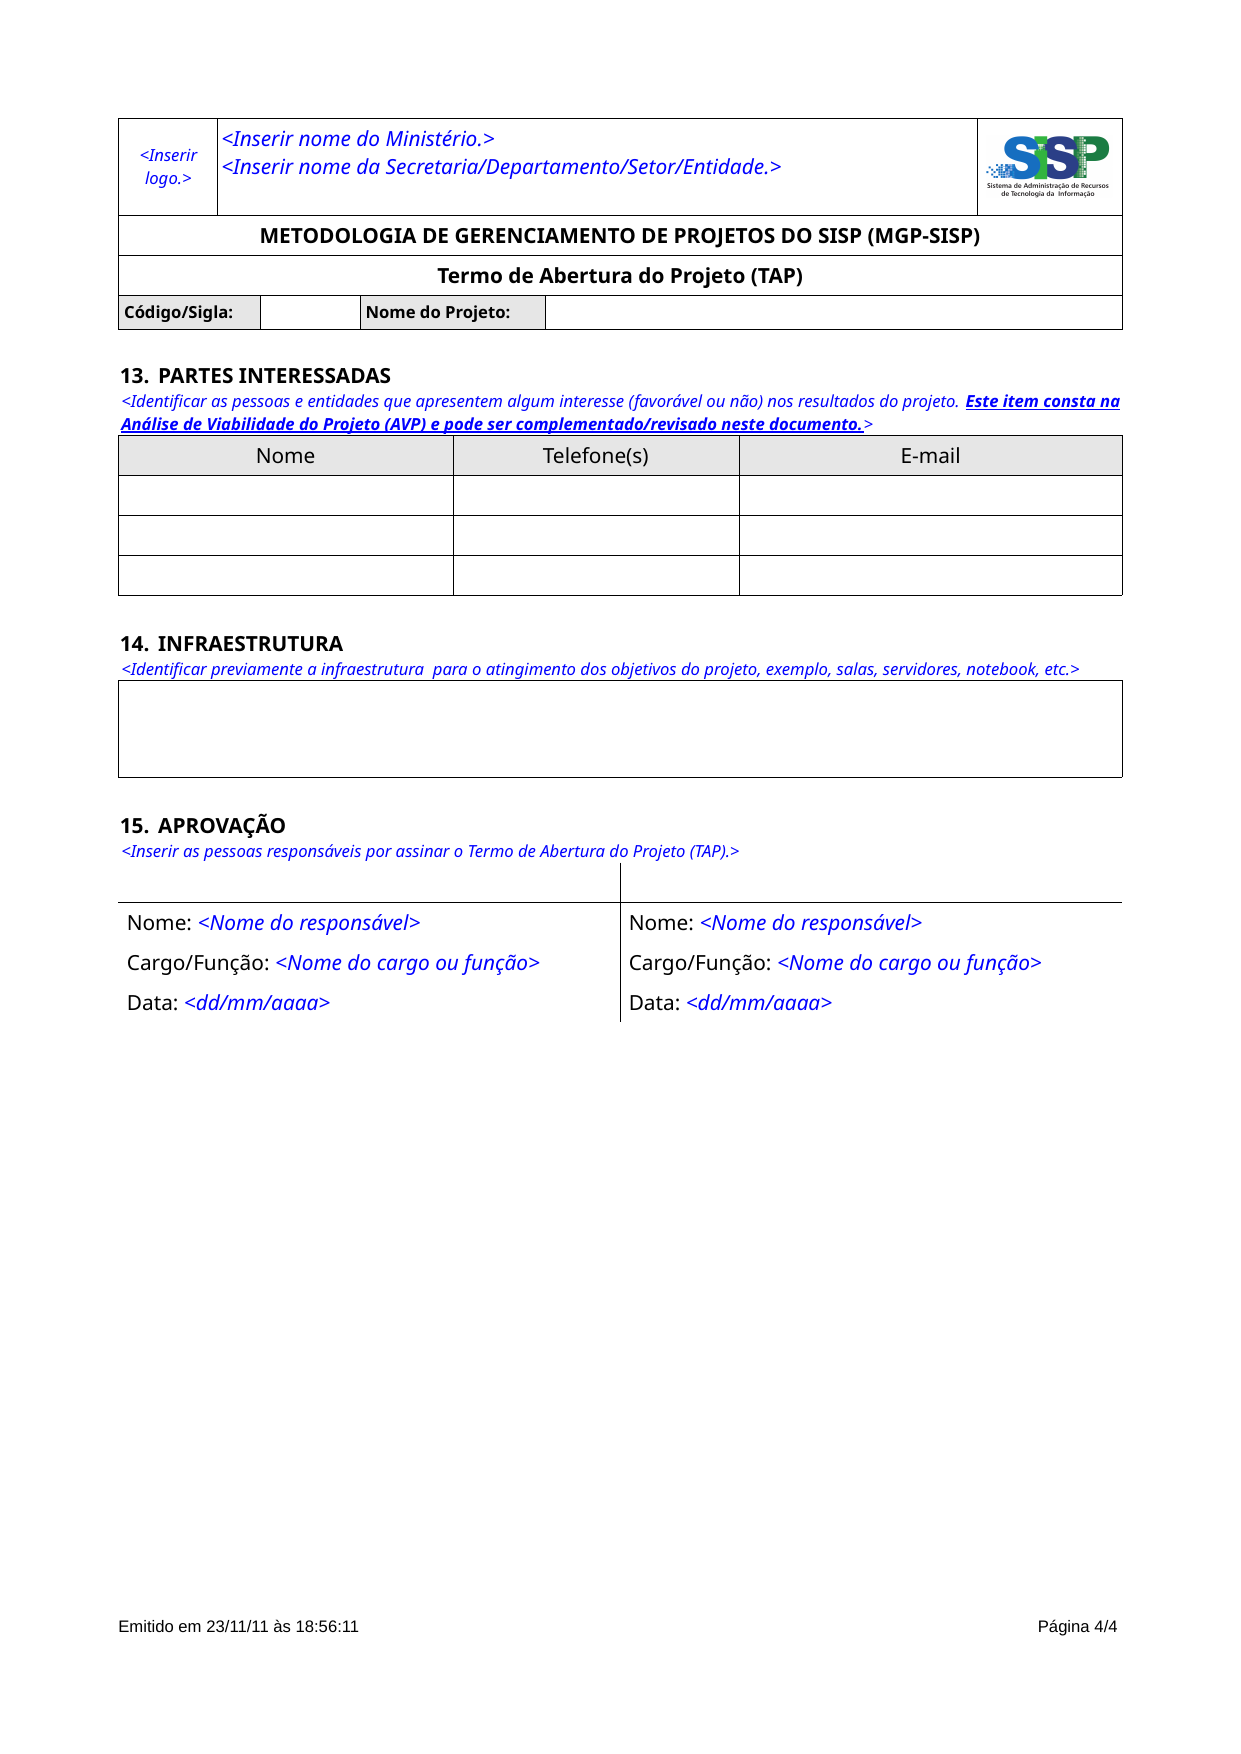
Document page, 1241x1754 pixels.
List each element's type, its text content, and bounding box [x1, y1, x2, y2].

table_cell [119, 556, 453, 595]
table_cell [740, 516, 1122, 555]
table_cell Data: <dd/mm/aaaa> [621, 982, 1122, 1022]
list <Identificar previamente a infraestrutura para o atingimento dos objetivos do projeto, exemplo, salas, servidores, notebook, etc.> [121, 657, 1122, 680]
list PARTES INTERESSADAS [119, 361, 1122, 389]
table_cell Data: <dd/mm/aaaa> [118, 982, 620, 1022]
table_cell [454, 516, 739, 555]
list INFRAESTRUTURA [119, 629, 1122, 657]
table_header Telefone(s) [454, 436, 739, 475]
list <Identificar as pessoas e entidades que apresentem algum interesse (favorável ou não) nos resultados do projeto. Este item consta na Análise de Viabilidade do Projeto (AVP) e pode ser complementado/revisado neste documento.> [121, 389, 1122, 435]
table_header [118, 863, 620, 902]
table_cell [740, 556, 1122, 595]
table_header Nome [119, 436, 453, 475]
table_cell [454, 556, 739, 595]
list <Inserir as pessoas responsáveis por assinar o Termo de Abertura do Projeto (TAP).> [121, 840, 1122, 862]
list APROVAÇÃO [119, 811, 1122, 840]
table_header E-mail [740, 436, 1122, 475]
table_header [119, 681, 1122, 777]
table_cell [119, 516, 453, 555]
table_cell [454, 476, 739, 515]
table_cell Cargo/Função: <Nome do cargo ou função> [118, 942, 620, 982]
table_cell Cargo/Função: <Nome do cargo ou função> [621, 942, 1122, 982]
table_cell [740, 476, 1122, 515]
picture [986, 135, 1113, 198]
table_header [621, 863, 1122, 902]
table_cell Nome: <Nome do responsável> [118, 903, 620, 942]
table_cell [119, 476, 453, 515]
table_cell Nome: <Nome do responsável> [621, 903, 1122, 942]
